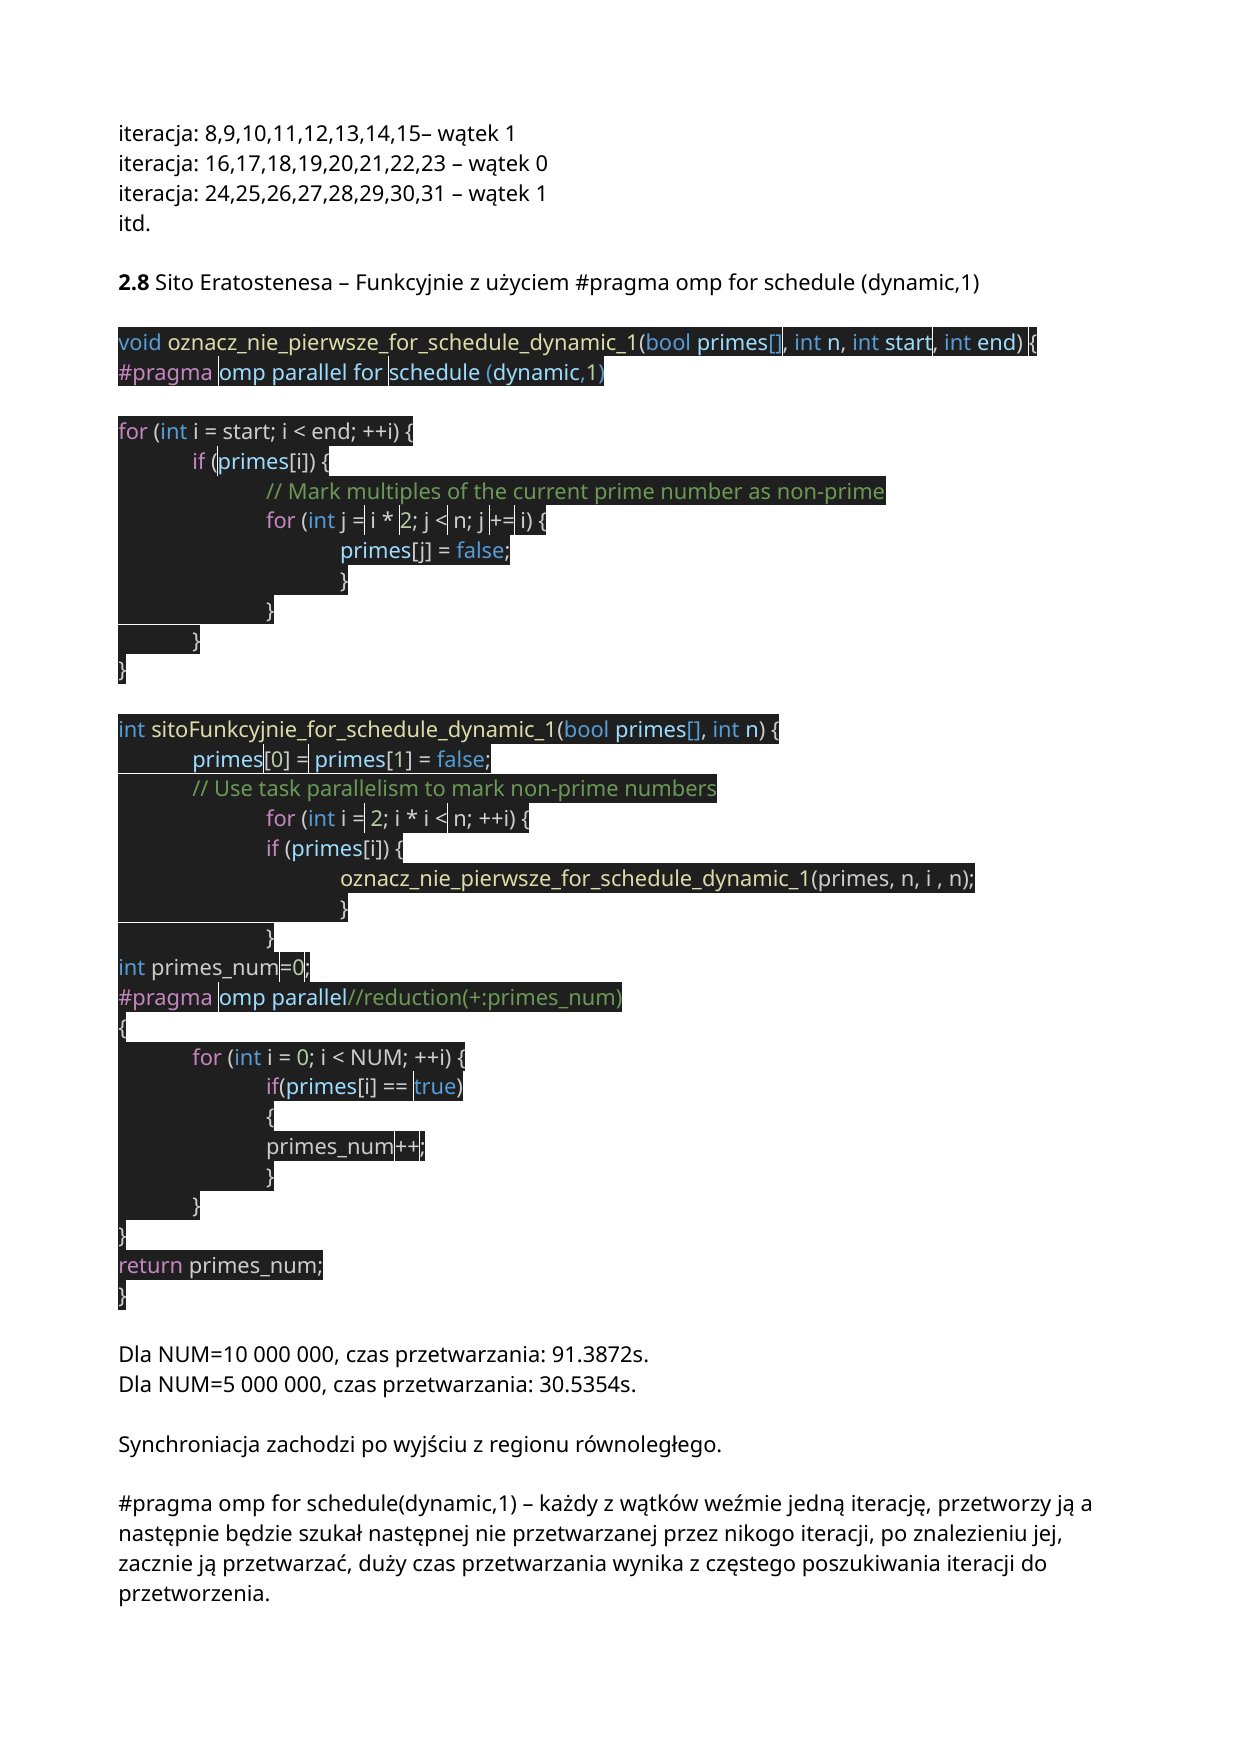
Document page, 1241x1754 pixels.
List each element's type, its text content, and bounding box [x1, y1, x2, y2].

text iteracja: 24,25,26,27,28,29,30,31 – wątek 1 [118, 178, 1122, 207]
text } [118, 624, 1122, 654]
text } [118, 1161, 1122, 1191]
text // Use task parallelism to mark non-prime numbers [118, 773, 1122, 803]
text primes[j] = false; [118, 535, 1122, 565]
text { [118, 1101, 1122, 1131]
text } [118, 595, 1122, 624]
text } [118, 565, 1122, 595]
text Synchroniacja zachodzi po wyjściu z regionu równoległego. [118, 1429, 1122, 1459]
text iteracja: 16,17,18,19,20,21,22,23 – wątek 0 [118, 148, 1122, 178]
text #pragma omp parallel for schedule (dynamic,1) [118, 356, 1122, 386]
text #pragma omp parallel//reduction(+:primes_num) [118, 982, 1122, 1012]
text if(primes[i] == true) [118, 1071, 1122, 1101]
text return primes_num; [118, 1250, 1122, 1280]
text void oznacz_nie_pierwsze_for_schedule_dynamic_1(bool primes[], int n, int start, int end) { [118, 327, 1122, 356]
text for (int j = i * 2; j < n; j += i) { [118, 505, 1122, 535]
text for (int i = start; i < end; ++i) { [118, 416, 1122, 446]
text if (primes[i]) { [118, 446, 1122, 476]
text for (int i = 0; i < NUM; ++i) { [118, 1042, 1122, 1071]
text int primes_num=0; [118, 952, 1122, 982]
text } [118, 1191, 1122, 1220]
text } [118, 654, 1122, 684]
text if (primes[i]) { [118, 833, 1122, 863]
text itd. [118, 207, 1122, 237]
text iteracja: 8,9,10,11,12,13,14,15– wątek 1 [118, 118, 1122, 148]
text Dla NUM=10 000 000, czas przetwarzania: 91.3872s. [118, 1339, 1122, 1369]
text } [118, 893, 1122, 922]
text oznacz_nie_pierwsze_for_schedule_dynamic_1(primes, n, i , n); [118, 863, 1122, 893]
text primes_num++; [118, 1131, 1122, 1161]
text for (int i = 2; i * i < n; ++i) { [118, 803, 1122, 833]
text 2.8 Sito Eratostenesa – Funkcyjnie z użyciem #pragma omp for schedule (dynamic,1) [118, 267, 1122, 297]
text Dla NUM=5 000 000, czas przetwarzania: 30.5354s. [118, 1369, 1122, 1399]
text // Mark multiples of the current prime number as non-prime [118, 476, 1122, 505]
text } [118, 922, 1122, 952]
text primes[0] = primes[1] = false; [118, 744, 1122, 773]
text } [118, 1220, 1122, 1250]
text { [118, 1012, 1122, 1042]
text } [118, 1280, 1122, 1310]
text int sitoFunkcyjnie_for_schedule_dynamic_1(bool primes[], int n) { [118, 714, 1122, 744]
text #pragma omp for schedule(dynamic,1) – każdy z wątków weźmie jedną iterację, przetworzy ją a następnie będzie szukał następnej nie przetwarzanej przez nikogo iteracji, po znalezieniu jej, zacznie ją przetwarzać, duży czas przetwarzania wynika z częstego poszukiwania iteracji do przetworzenia. [118, 1488, 1122, 1608]
